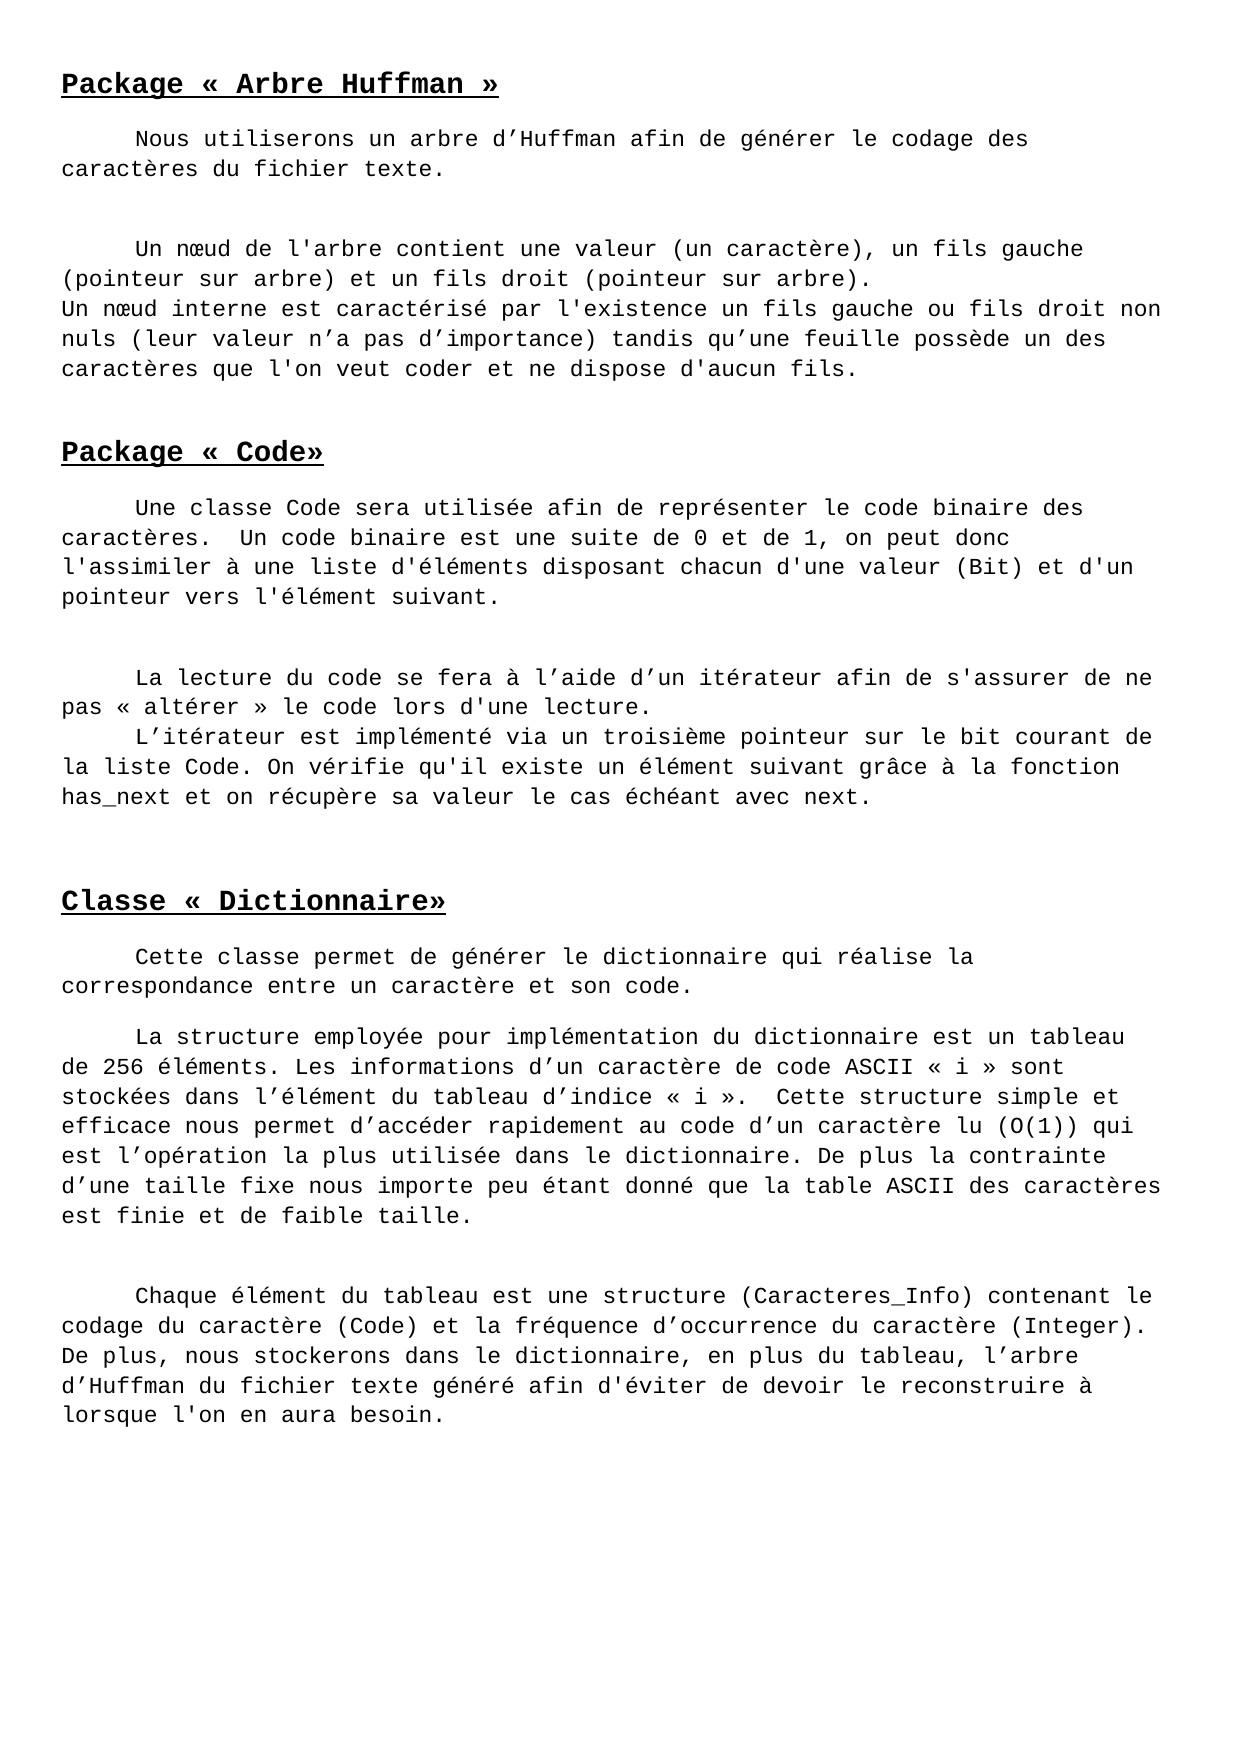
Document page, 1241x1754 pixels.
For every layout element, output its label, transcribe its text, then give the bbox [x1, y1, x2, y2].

text La structure employée pour implémentation du dictionnaire est un tableau de 256 éléments. Les informations d’un caractère de code ASCII « i » sont stockées dans l’élément du tableau d’indice « i ». Cette structure simple et efficace nous permet d’accéder rapidement au code d’un caractère lu (O(1)) qui est l’opération la plus utilisée dans le dictionnaire. De plus la contrainte d’une taille fixe nous importe peu étant donné que la table ASCII des caractères est finie et de faible taille. [61, 1025, 1162, 1260]
text Classe « Dictionnaire» [61, 886, 1162, 919]
text Une classe Code sera utilisée afin de représenter le code binaire des caractères. Un code binaire est une suite de 0 et de 1, on peut donc l'assimiler à une liste d'éléments disposant chacun d'une valeur (Bit) et d'un pointeur vers l'élément suivant. [61, 496, 1162, 611]
text Chaque élément du tableau est une structure (Caracteres_Info) contenant le codage du caractère (Code) et la fréquence d’occurrence du caractère (Integer). De plus, nous stockerons dans le dictionnaire, en plus du tableau, l’arbre d’Huffman du fichier texte généré afin d'éviter de devoir le reconstruire à lorsque l'on en aura besoin. [61, 1284, 1162, 1430]
text Un nœud de l'arbre contient une valeur (un caractère), un fils gauche (pointeur sur arbre) et un fils droit (pointeur sur arbre). Un nœud interne est caractérisé par l'existence un fils gauche ou fils droit non nuls (leur valeur n’a pas d’importance) tandis qu’une feuille possède un des caractères que l'on veut coder et ne dispose d'aucun fils. [61, 208, 1162, 413]
text La lecture du code se fera à l’aide d’un itérateur afin de s'assurer de ne pas « altérer » le code lors d'une lecture. L’itérateur est implémenté via un troisième pointeur sur le bit courant de la liste Code. On vérifie qu'il existe un élément suivant grâce à la fonction has_next et on récupère sa valeur le cas échéant avec next. [61, 636, 1162, 811]
text Nous utiliserons un arbre d’Huffman afin de générer le codage des caractères du fichier texte. [61, 127, 1162, 183]
text Package « Arbre Huffman » [61, 69, 1162, 102]
text Cette classe permet de générer le dictionnaire qui réalise la correspondance entre un caractère et son code. [61, 945, 1162, 1001]
text Package « Code» [61, 437, 1162, 470]
